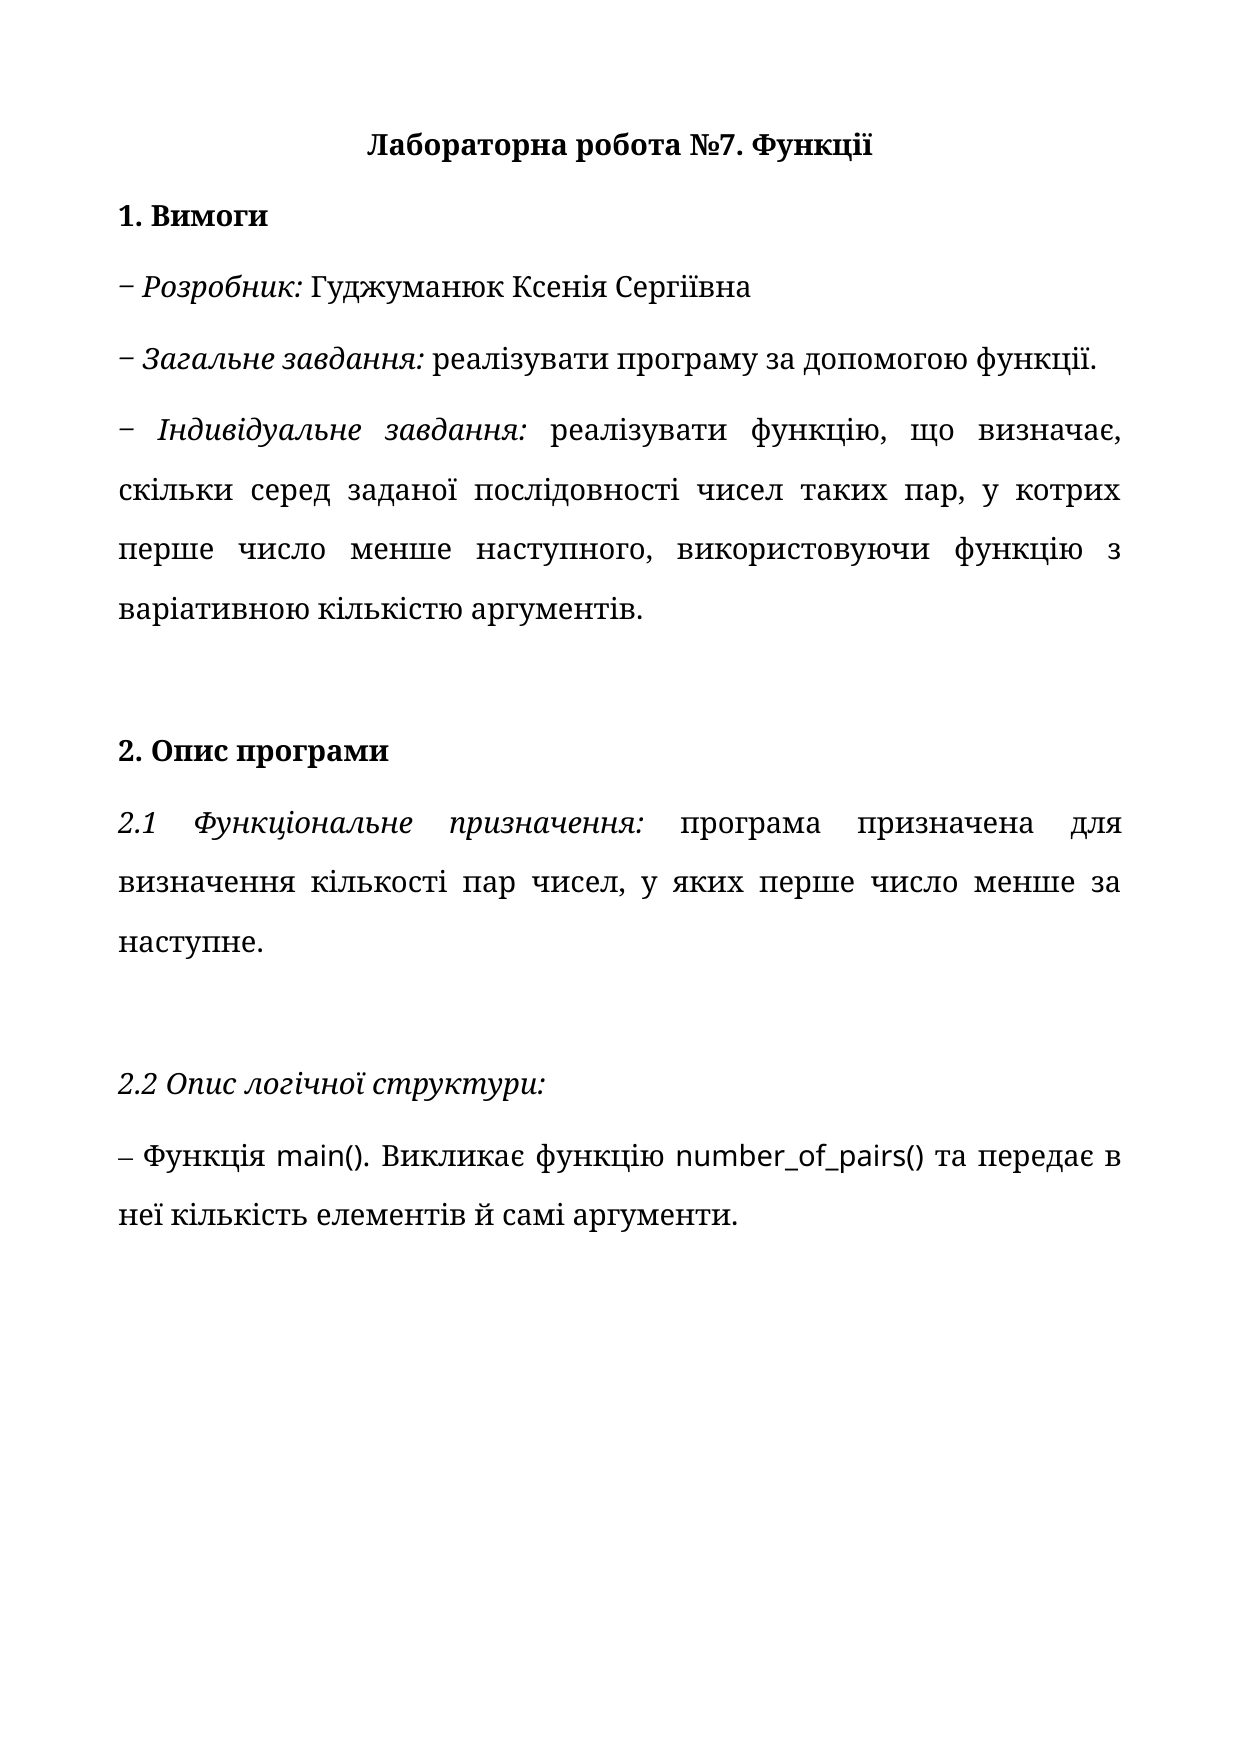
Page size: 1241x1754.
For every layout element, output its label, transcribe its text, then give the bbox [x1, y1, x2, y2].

text 2.2 Опис логічної структури: [118, 1064, 1122, 1103]
text Лабораторна робота №7. Функції [118, 124, 1122, 164]
text 2. Опис програми [118, 731, 1122, 770]
text 1. Вимоги [118, 195, 1122, 235]
text ‒ Розробник: Гуджуманюк Ксенія Сергіївна [118, 267, 1122, 306]
text ‒ Функція main(). Викликає функцію number_of_pairs() та передає в неї кількість елементів й самі аргументи. [118, 1135, 1122, 1234]
text ‒ Загальне завдання: реалізувати програму за допомогою функції. [118, 338, 1122, 378]
text 2.1 Функціональне призначення: програма призначена для визначення кількості пар чисел, у яких перше число менше за наступне. [118, 802, 1122, 961]
text ‒ Індивідуальне завдання: реалізувати функцію, що визначає, скільки серед заданої послідовності чисел таких пар, у котрих перше число менше наступного, використовуючи функцію з варіативною кількістю аргументів. [118, 409, 1122, 628]
